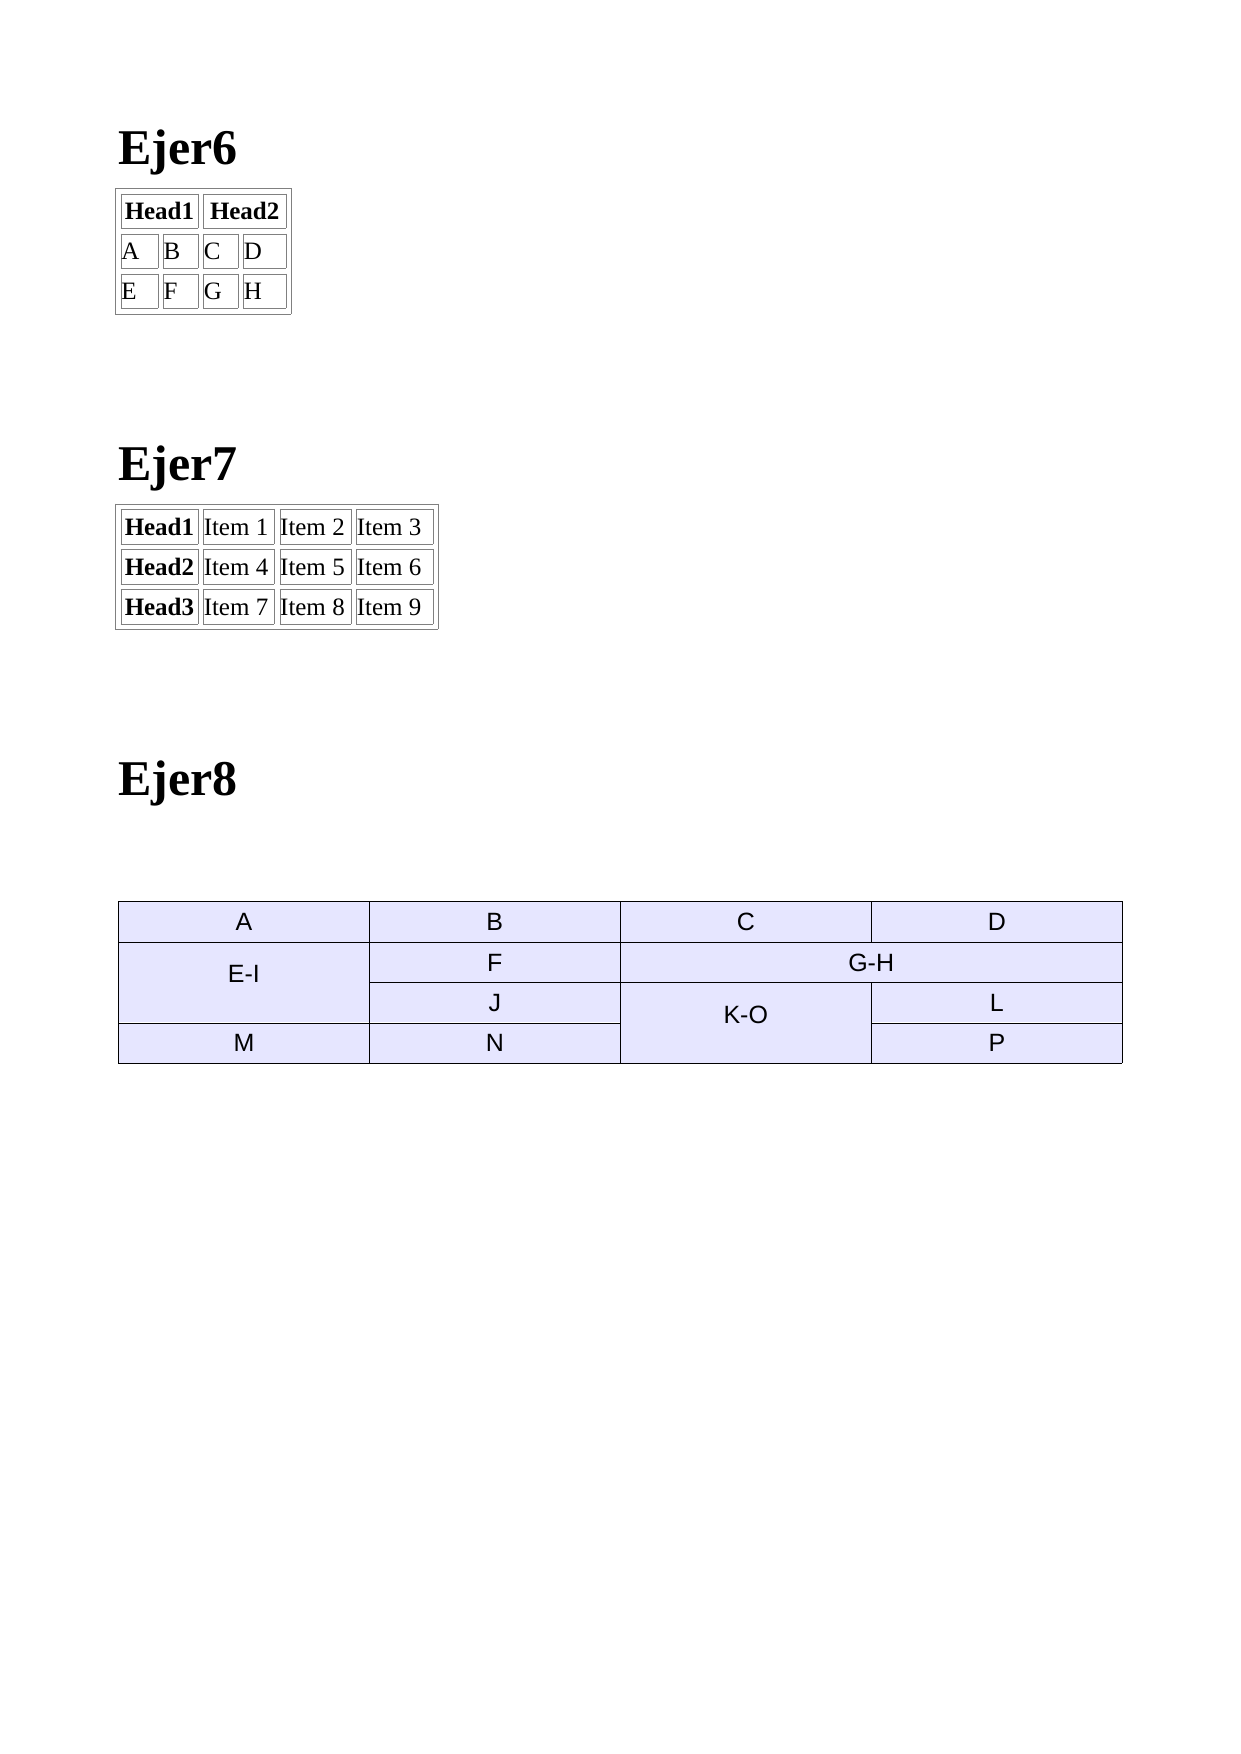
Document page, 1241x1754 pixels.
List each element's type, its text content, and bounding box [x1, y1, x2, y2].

table_header Head1 [118, 189, 201, 228]
table_header Head2 [201, 189, 288, 228]
table_header A [119, 902, 369, 942]
table_header Item 3 [354, 505, 436, 543]
table_cell J [370, 983, 620, 1022]
table_cell Head3 [118, 584, 201, 623]
table_cell Head2 [118, 544, 201, 583]
table_cell K-O [621, 983, 871, 1063]
table_cell Item 7 [201, 584, 277, 623]
subtitle Ejer7 [118, 433, 1122, 491]
table_header Item 2 [277, 505, 354, 543]
table_cell E-I [119, 943, 369, 1022]
table_cell F [370, 943, 620, 982]
table_cell P [872, 1024, 1122, 1063]
table_cell Item 6 [354, 544, 436, 583]
table_cell B [160, 228, 201, 268]
table_header B [370, 902, 620, 942]
table_cell D [241, 228, 288, 268]
table_header C [621, 902, 871, 942]
table_cell Item 5 [277, 544, 354, 583]
subtitle Ejer6 [118, 118, 1122, 176]
table_cell Item 4 [201, 544, 277, 583]
table_header Item 1 [201, 505, 277, 543]
table_cell A [118, 228, 160, 268]
table_cell G [201, 268, 241, 308]
table_cell M [119, 1024, 369, 1063]
table_cell Item 8 [277, 584, 354, 623]
table_cell L [872, 983, 1122, 1022]
table_cell G-H [621, 943, 1122, 982]
table_cell C [201, 228, 241, 268]
table_header Head1 [118, 505, 201, 543]
table_cell F [160, 268, 201, 308]
table_cell N [370, 1024, 620, 1063]
table_cell H [241, 268, 288, 308]
subtitle Ejer8 [118, 749, 1122, 806]
table_cell Item 9 [354, 584, 436, 623]
table_cell E [118, 268, 160, 308]
table_header D [872, 902, 1122, 942]
